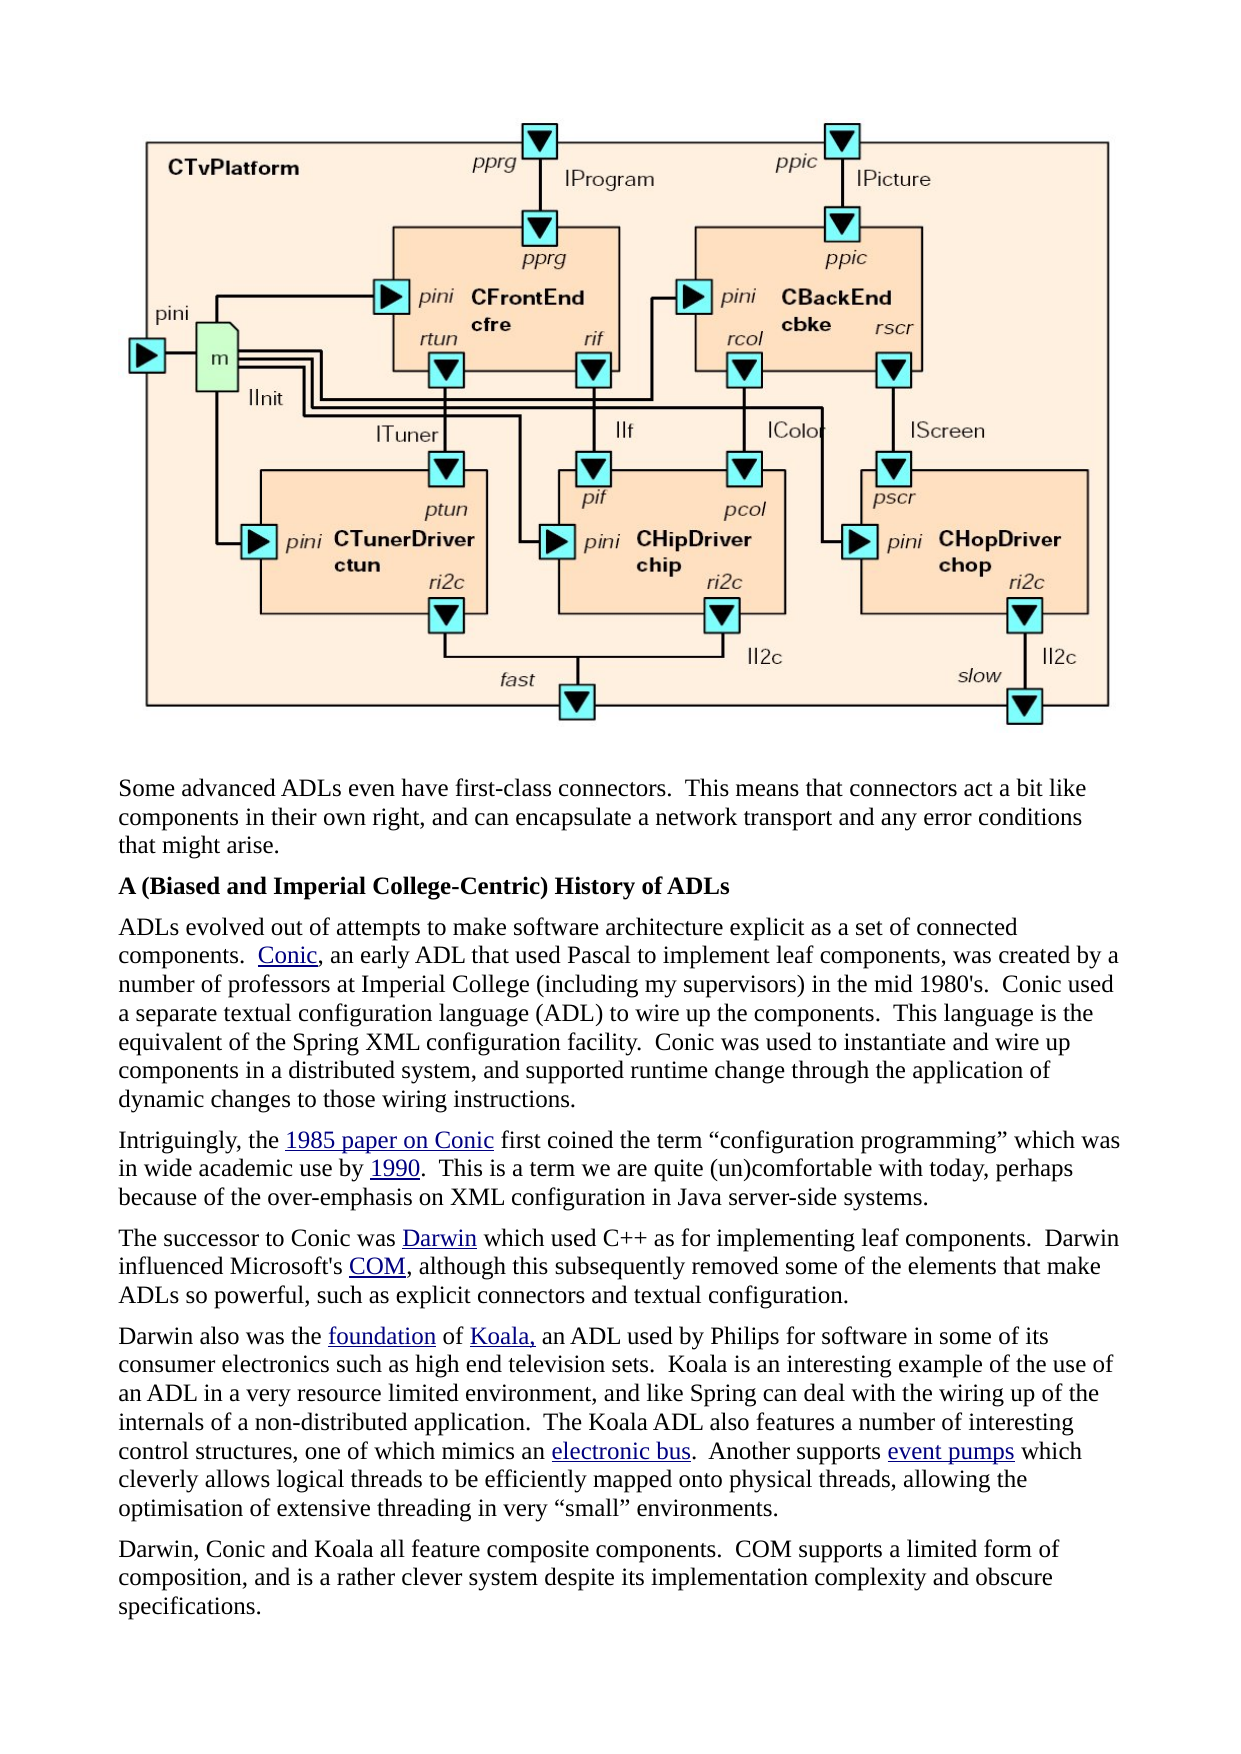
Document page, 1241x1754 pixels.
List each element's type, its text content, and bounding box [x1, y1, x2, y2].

text A (Biased and Imperial College-Centric) History of ADLs [118, 871, 1122, 900]
text ADLs evolved out of attempts to make software architecture explicit as a set of connected components. Conic, an early ADL that used Pascal to implement leaf components, was created by a number of professors at Imperial College (including my supervisors) in the mid 1980's. Conic used a separate textual configuration language (ADL) to wire up the components. This language is the equivalent of the Spring XML configuration facility. Conic was used to instantiate and wire up components in a distributed system, and supported runtime change through the application of dynamic changes to those wiring instructions. [118, 912, 1122, 1113]
text Darwin, Conic and Koala all feature composite components. COM supports a limited form of composition, and is a rather clever system despite its implementation complexity and obscure specifications. [118, 1534, 1122, 1620]
text Intriguingly, the 1985 paper on Conic first coined the term “configuration programming” which was in wide academic use by 1990. This is a term we are quite (un)comfortable with today, perhaps because of the over-emphasis on XML configuration in Java server-side systems. [118, 1125, 1122, 1211]
picture [118, 118, 1122, 733]
text Darwin also was the foundation of Koala, an ADL used by Philips for software in some of its consumer electronics such as high end television sets. Koala is an interesting example of the use of an ADL in a very resource limited environment, and like Spring can deal with the wiring up of the internals of a non-distributed application. The Koala ADL also features a number of interesting control structures, one of which mimics an electronic bus. Another supports event pumps which cleverly allows logical threads to be efficiently mapped onto physical threads, allowing the optimisation of extensive threading in very “small” environments. [118, 1321, 1122, 1522]
text Some advanced ADLs even have first-class connectors. This means that connectors act a bit like components in their own right, and can encapsulate a network transport and any error conditions that might arise. [118, 773, 1122, 859]
text The successor to Conic was Darwin which used C++ as for implementing leaf components. Darwin influenced Microsoft's COM, although this subsequently removed some of the elements that make ADLs so powerful, such as explicit connectors and textual configuration. [118, 1223, 1122, 1309]
